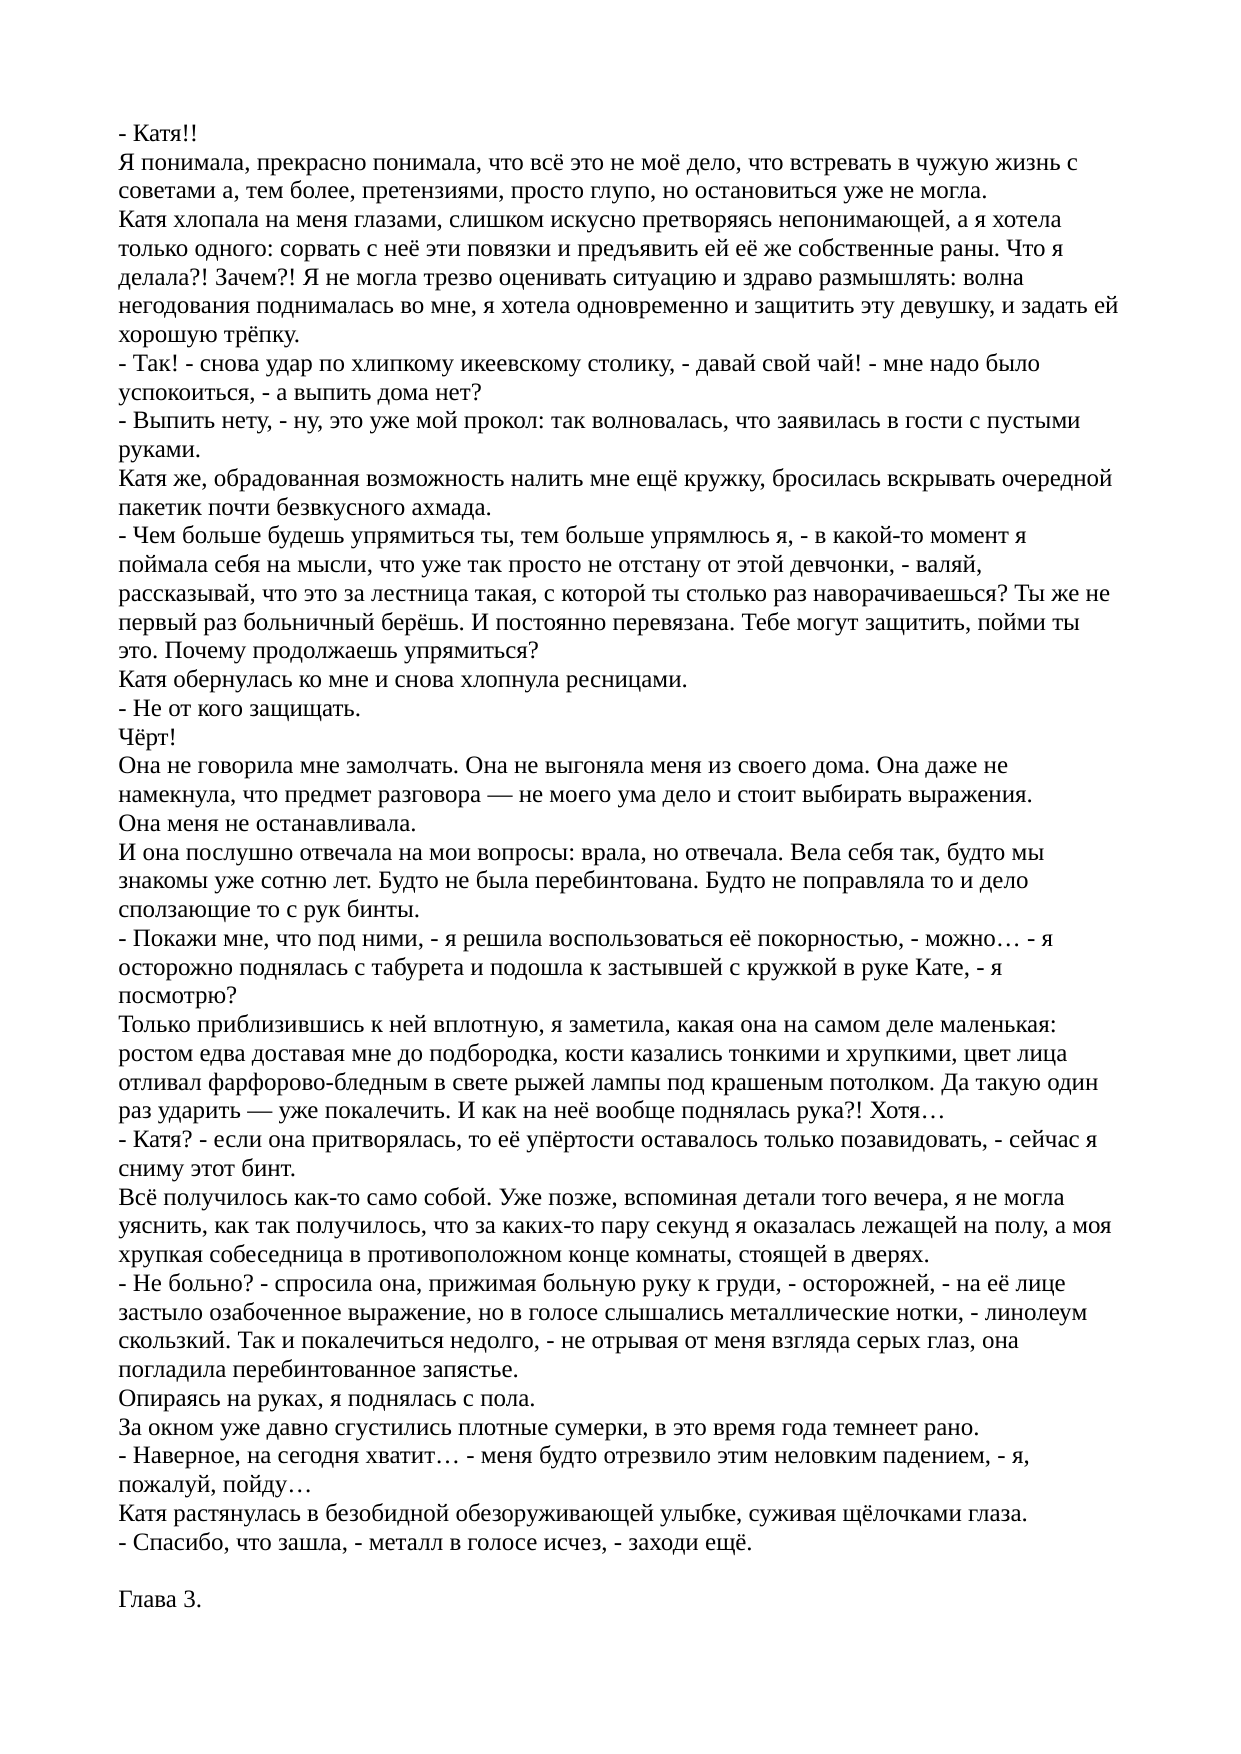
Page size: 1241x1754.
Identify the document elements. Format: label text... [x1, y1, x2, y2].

text Катя же, обрадованная возможность налить мне ещё кружку, бросилась вскрывать очередной пакетик почти безвкусного ахмада. [118, 463, 1122, 521]
text Катя растянулась в безобидной обезоруживающей улыбке, суживая щёлочками глаза. [118, 1498, 1122, 1527]
text И она послушно отвечала на мои вопросы: врала, но отвечала. Вела себя так, будто мы знакомы уже сотню лет. Будто не была перебинтована. Будто не поправляла то и дело сползающие то с рук бинты. [118, 837, 1122, 923]
text Глава 3. [118, 1584, 1122, 1613]
text Она не говорила мне замолчать. Она не выгоняла меня из своего дома. Она даже не намекнула, что предмет разговора — не моего ума дело и стоит выбирать выражения. [118, 751, 1122, 808]
text Я понимала, прекрасно понимала, что всё это не моё дело, что встревать в чужую жизнь с советами а, тем более, претензиями, просто глупо, но остановиться уже не могла. [118, 147, 1122, 204]
text Она меня не останавливала. [118, 808, 1122, 837]
text - Спасибо, что зашла, - металл в голосе исчез, - заходи ещё. [118, 1527, 1122, 1556]
text Катя хлопала на меня глазами, слишком искусно претворяясь непонимающей, а я хотела только одного: сорвать с неё эти повязки и предъявить ей её же собственные раны. Что я делала?! Зачем?! Я не могла трезво оценивать ситуацию и здраво размышлять: волна негодования поднималась во мне, я хотела одновременно и защитить эту девушку, и задать ей хорошую трёпку. [118, 204, 1122, 348]
text Всё получилось как-то само собой. Уже позже, вспоминая детали того вечера, я не могла уяснить, как так получилось, что за каких-то пару секунд я оказалась лежащей на полу, а моя хрупкая собеседница в противоположном конце комнаты, стоящей в дверях. [118, 1182, 1122, 1268]
text - Чем больше будешь упрямиться ты, тем больше упрямлюсь я, - в какой-то момент я поймала себя на мысли, что уже так просто не отстану от этой девчонки, - валяй, рассказывай, что это за лестница такая, с которой ты столько раз наворачиваешься? Ты же не первый раз больничный берёшь. И постоянно перевязана. Тебе могут защитить, пойми ты это. Почему продолжаешь упрямиться? [118, 521, 1122, 664]
text - Покажи мне, что под ними, - я решила воспользоваться её покорностью, - можно… - я осторожно поднялась с табурета и подошла к застывшей с кружкой в руке Кате, - я посмотрю? [118, 923, 1122, 1009]
text Опираясь на руках, я поднялась с пола. [118, 1383, 1122, 1412]
text - Наверное, на сегодня хватит… - меня будто отрезвило этим неловким падением, - я, пожалуй, пойду… [118, 1441, 1122, 1498]
text - Выпить нету, - ну, это уже мой прокол: так волновалась, что заявилась в гости с пустыми руками. [118, 406, 1122, 463]
text Только приблизившись к ней вплотную, я заметила, какая она на самом деле маленькая: ростом едва доставая мне до подбородка, кости казались тонкими и хрупкими, цвет лица отливал фарфорово-бледным в свете рыжей лампы под крашеным потолком. Да такую один раз ударить — уже покалечить. И как на неё вообще поднялась рука?! Хотя… [118, 1009, 1122, 1124]
text - Катя? - если она притворялась, то её упёртости оставалось только позавидовать, - сейчас я сниму этот бинт. [118, 1124, 1122, 1182]
text За окном уже давно сгустились плотные сумерки, в это время года темнеет рано. [118, 1412, 1122, 1441]
text - Катя!! [118, 118, 1122, 147]
text - Так! - снова удар по хлипкому икеевскому столику, - давай свой чай! - мне надо было успокоиться, - а выпить дома нет? [118, 348, 1122, 406]
text - Не от кого защищать. [118, 693, 1122, 722]
text Катя обернулась ко мне и снова хлопнула ресницами. [118, 664, 1122, 693]
text Чёрт! [118, 722, 1122, 751]
text - Не больно? - спросила она, прижимая больную руку к груди, - осторожней, - на её лице застыло озабоченное выражение, но в голосе слышались металлические нотки, - линолеум скользкий. Так и покалечиться недолго, - не отрывая от меня взгляда серых глаз, она погладила перебинтованное запястье. [118, 1268, 1122, 1383]
